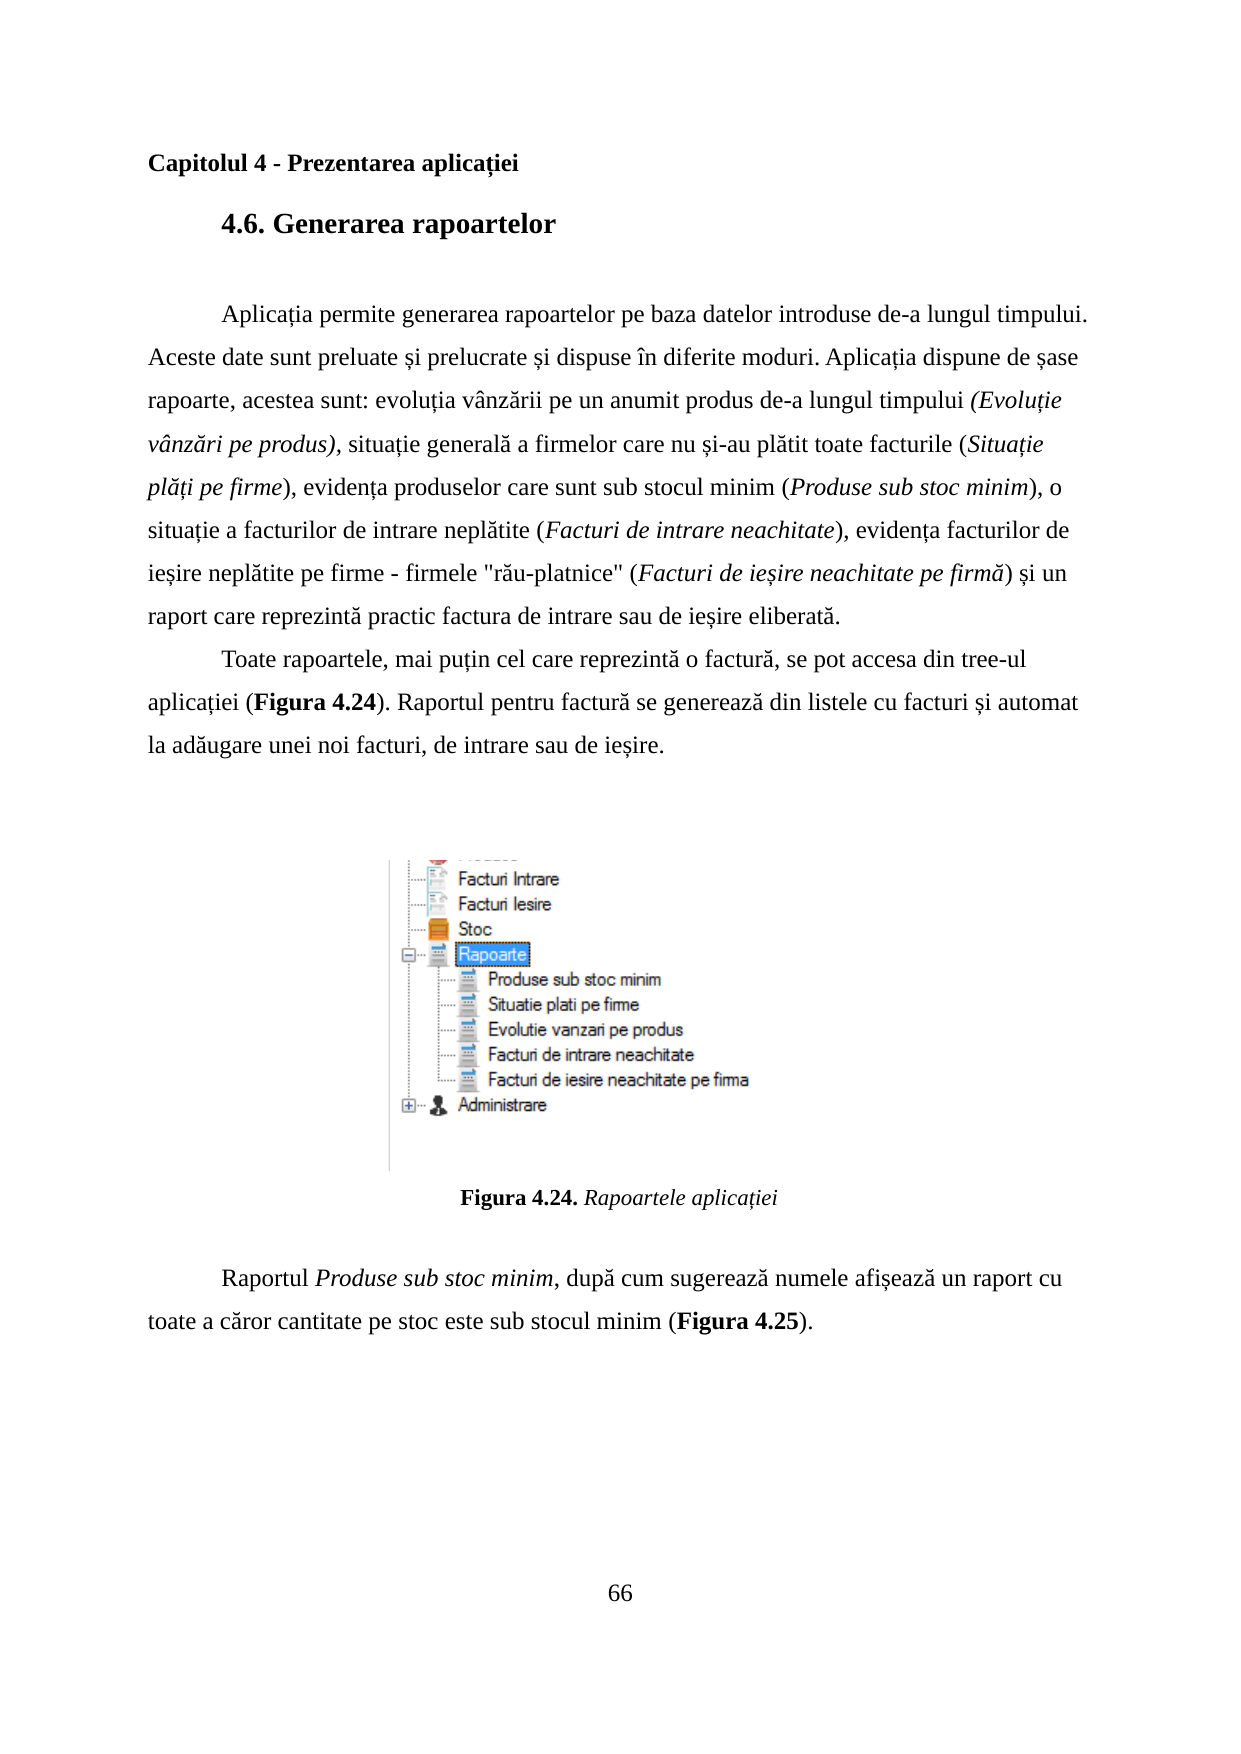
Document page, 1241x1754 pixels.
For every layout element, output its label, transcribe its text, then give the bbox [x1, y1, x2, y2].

picture [388, 860, 852, 1171]
text Raportul Produse sub stoc minim, după cum sugerează numele afișează un raport cu toate a căror cantitate pe stoc este sub stocul minim (Figura 4.25). [148, 1263, 1093, 1335]
text Toate rapoartele, mai puțin cel care reprezintă o factură, se pot accesa din tree-ul aplicației (Figura 4.24). Raportul pentru factură se generează din listele cu facturi și automat la adăugare unei noi facturi, de intrare sau de ieșire. [148, 644, 1093, 759]
text 4.6. Generarea rapoartelor [148, 206, 1093, 239]
text Figura 4.24. Rapoartele aplicației [148, 860, 1093, 1210]
text Aplicația permite generarea rapoartelor pe baza datelor introduse de-a lungul timpului. Aceste date sunt preluate și prelucrate și dispuse în diferite moduri. Aplicația dispune de șase rapoarte, acestea sunt: evoluția vânzării pe un anumit produs de-a lungul timpului (Evoluție vânzări pe produs), situație generală a firmelor care nu și-au plătit toate facturile (Situație plăți pe firme), evidența produselor care sunt sub stocul minim (Produse sub stoc minim), o situație a facturilor de intrare neplătite (Facturi de intrare neachitate), evidența facturilor de ieșire neplătite pe firme - firmele "rău-platnice" (Facturi de ieșire neachitate pe firmă) și un raport care reprezintă practic factura de intrare sau de ieșire eliberată. [148, 299, 1093, 630]
